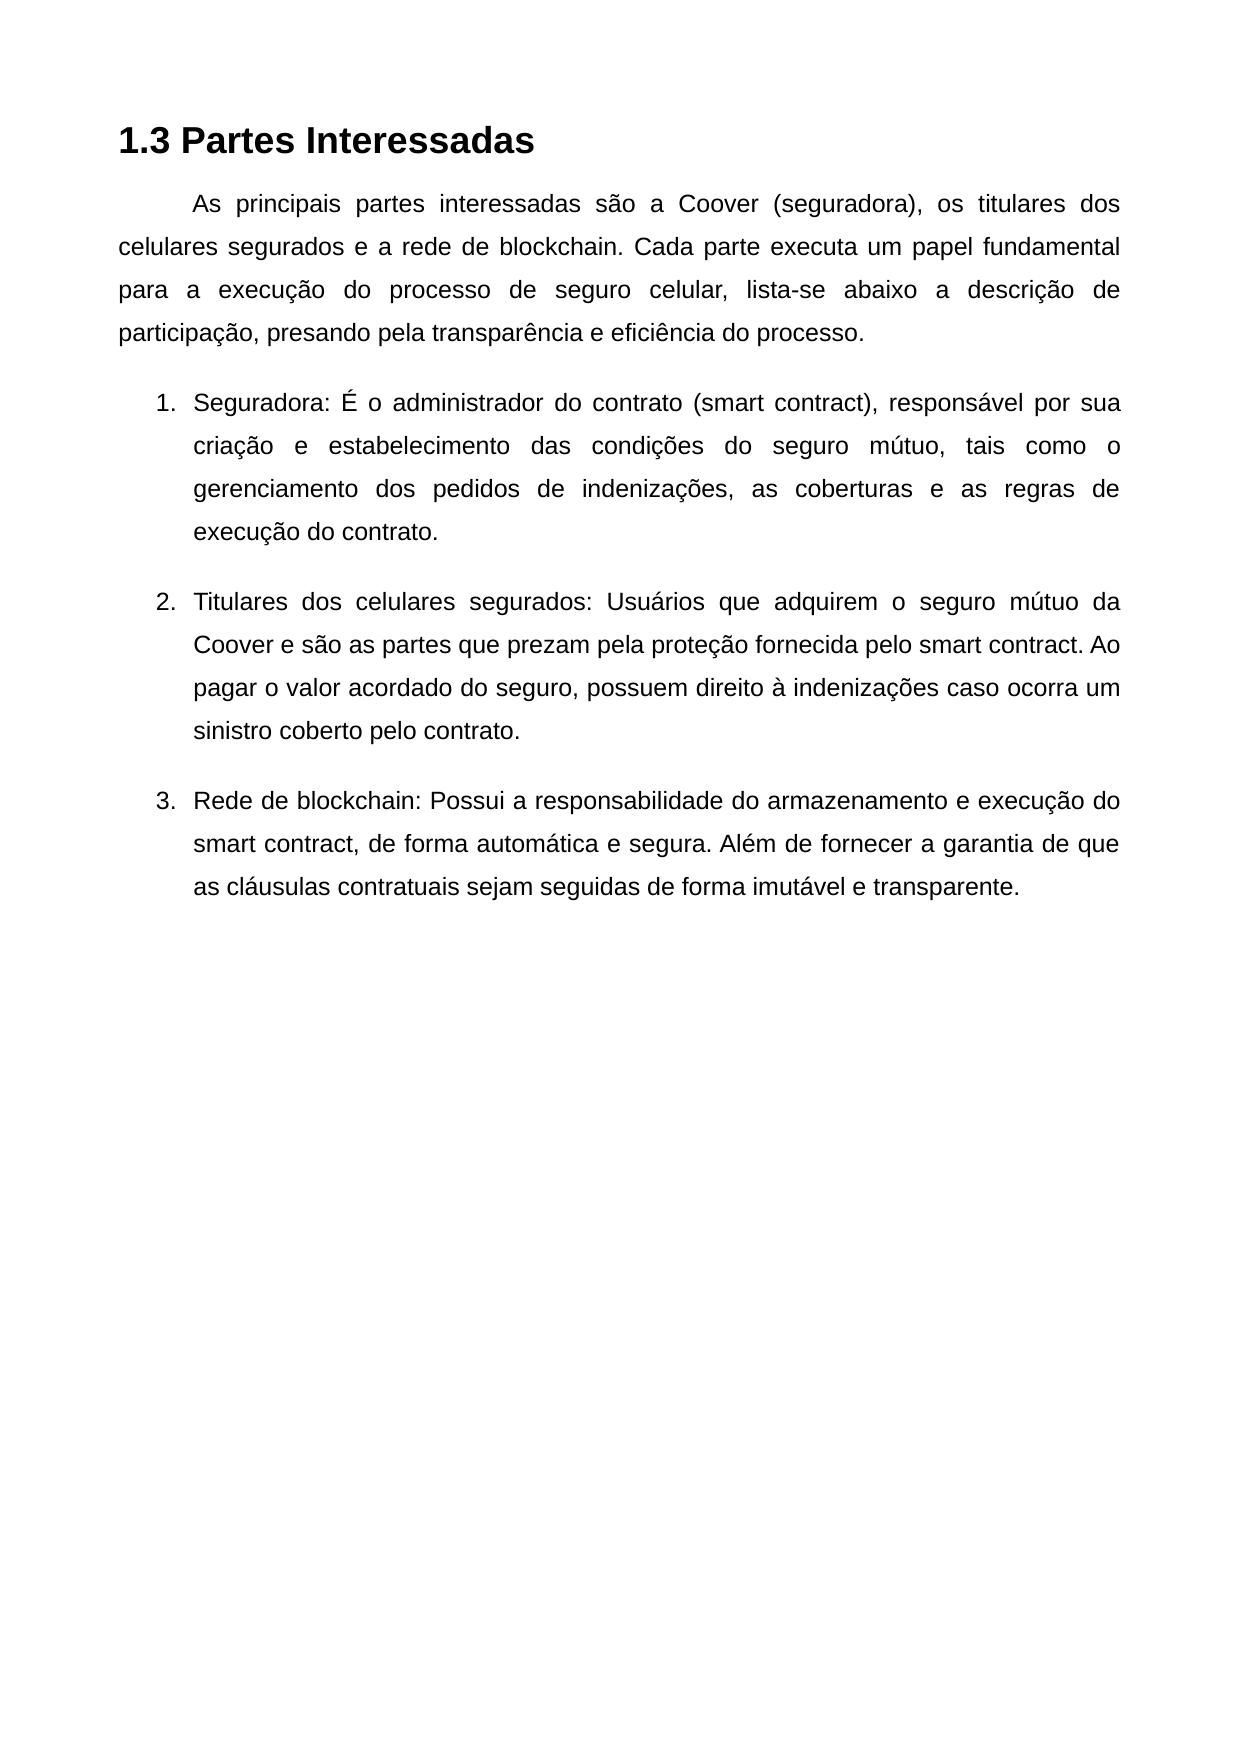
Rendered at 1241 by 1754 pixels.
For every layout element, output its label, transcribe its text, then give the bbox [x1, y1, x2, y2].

text As principais partes interessadas são a Coover (seguradora), os titulares dos celulares segurados e a rede de blockchain. Cada parte executa um papel fundamental para a execução do processo de seguro celular, lista-se abaixo a descrição de participação, presando pela transparência e eficiência do processo. [118, 189, 1122, 347]
list Titulares dos celulares segurados: Usuários que adquirem o seguro mútuo da Coover e são as partes que prezam pela proteção fornecida pelo smart contract. Ao pagar o valor acordado do seguro, possuem direito à indenizações caso ocorra um sinistro coberto pelo contrato. [156, 587, 1122, 745]
list Seguradora: É o administrador do contrato (smart contract), responsável por sua criação e estabelecimento das condições do seguro mútuo, tais como o gerenciamento dos pedidos de indenizações, as coberturas e as regras de execução do contrato. [156, 388, 1122, 546]
list Rede de blockchain: Possui a responsabilidade do armazenamento e execução do smart contract, de forma automática e segura. Além de fornecer a garantia de que as cláusulas contratuais sejam seguidas de forma imutável e transparente. [156, 786, 1122, 901]
subtitle 1.3 Partes Interessadas [118, 118, 1122, 161]
